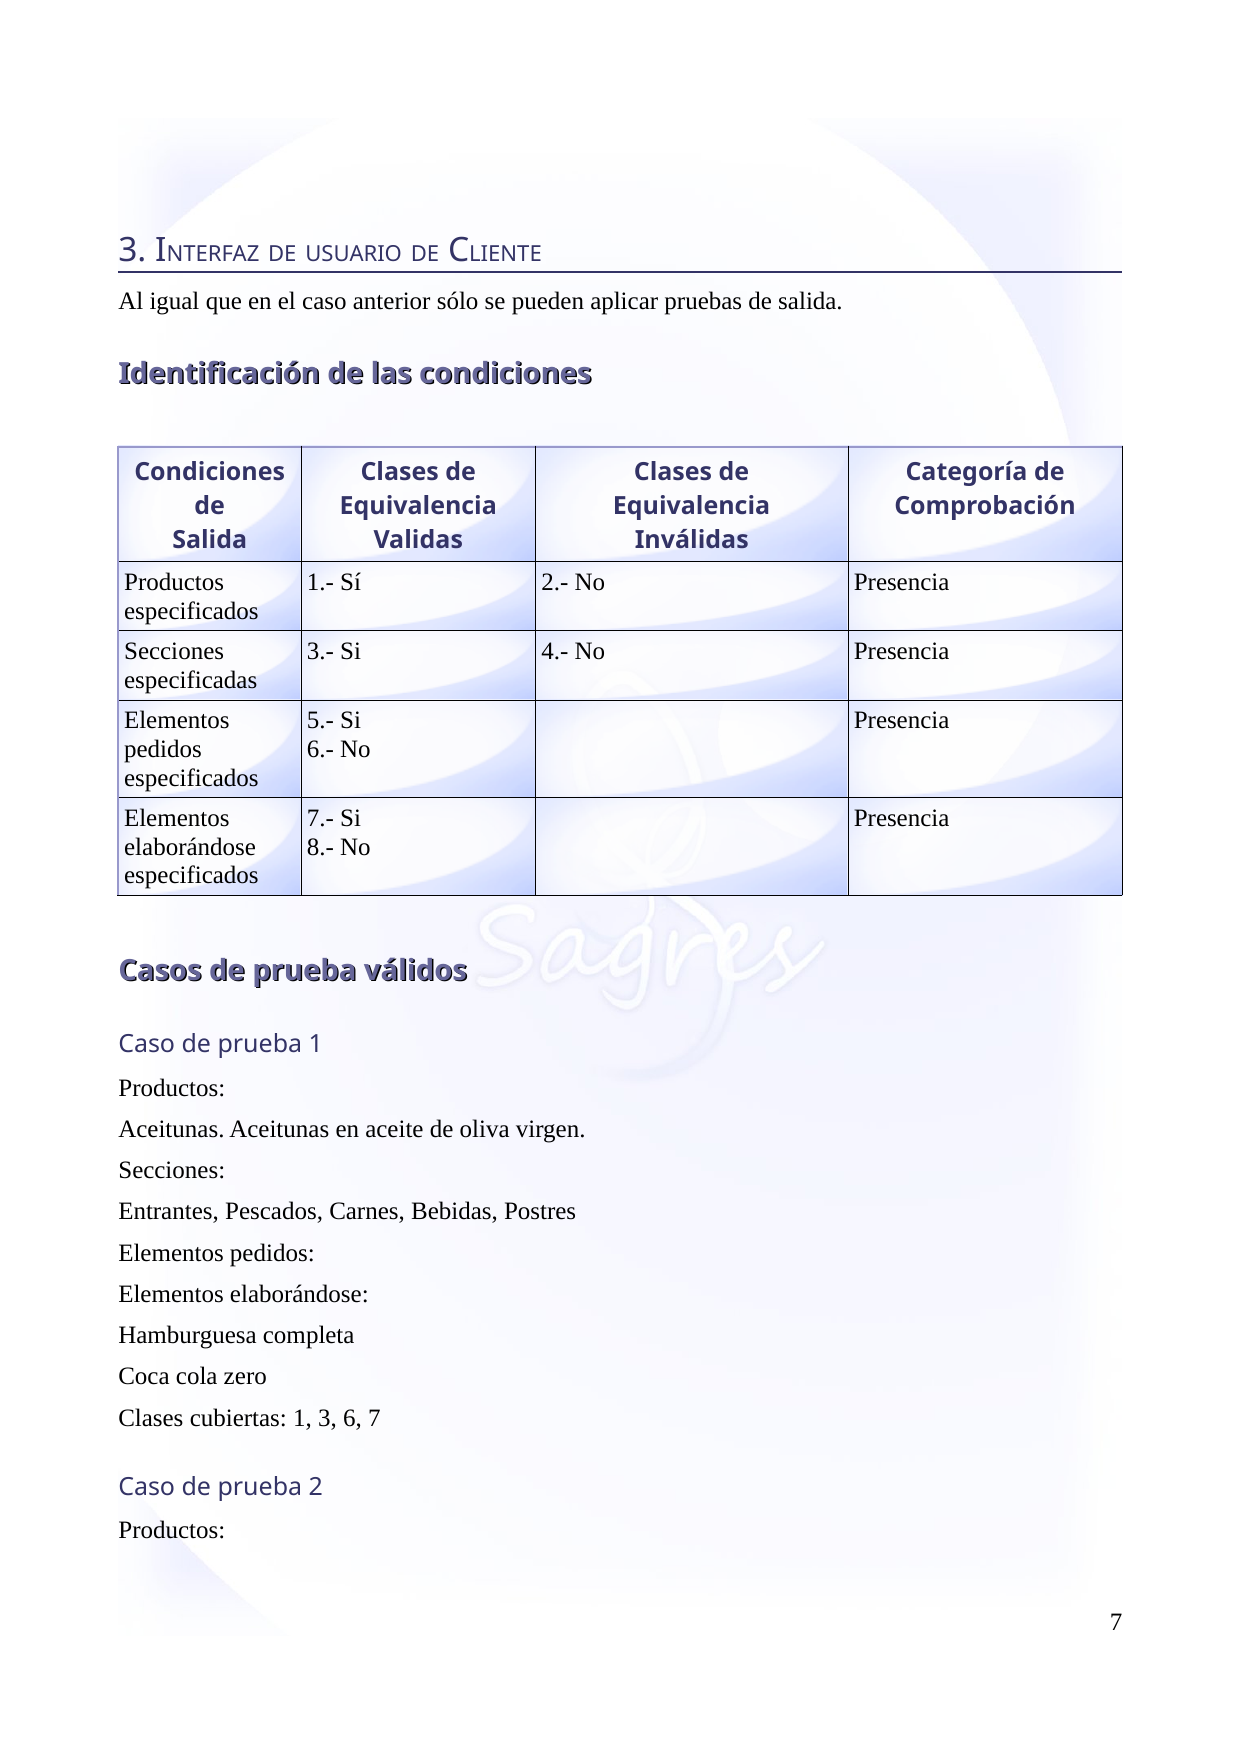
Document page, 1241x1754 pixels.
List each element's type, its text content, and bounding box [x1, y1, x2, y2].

text Entrantes, Pescados, Carnes, Bebidas, Postres [118, 1196, 1122, 1225]
table_cell 5.- Si 6.- No [302, 701, 535, 797]
table_cell 7.- Si 8.- No [302, 798, 535, 895]
picture [118, 1431, 1122, 1469]
text Clases cubiertas: 1, 3, 6, 7 [118, 1403, 1122, 1431]
subtitle Casos de prueba válidos [118, 949, 1122, 989]
picture [118, 1143, 1122, 1155]
table_header Clases de Equivalencia Validas [302, 448, 535, 561]
text Hamburguesa completa [118, 1320, 1122, 1349]
table_cell Productos especificados [119, 562, 301, 630]
picture [118, 1349, 1122, 1361]
picture [118, 1503, 1122, 1516]
table_cell Presencia [849, 562, 1122, 630]
table_cell Presencia [849, 701, 1122, 797]
text Aceitunas. Aceitunas en aceite de oliva virgen. [118, 1114, 1122, 1143]
table_cell 2.- No [536, 562, 848, 630]
table_header Condiciones de Salida [119, 448, 301, 561]
table_cell Secciones especificadas [119, 631, 301, 699]
subtitle Caso de prueba 1 [118, 1026, 1122, 1060]
subtitle Caso de prueba 2 [118, 1469, 1122, 1503]
picture [118, 1225, 1122, 1238]
text Coca cola zero [118, 1361, 1122, 1390]
table_cell Presencia [849, 631, 1122, 699]
table_cell Elementos elaborándose especificados [119, 798, 301, 895]
table_cell Presencia [849, 798, 1122, 895]
picture [118, 273, 1122, 286]
subtitle Identificación de las condiciones [118, 352, 1122, 392]
text Elementos pedidos: [118, 1238, 1122, 1266]
picture [118, 392, 1122, 446]
picture [118, 1060, 1122, 1073]
text Secciones: [118, 1155, 1122, 1184]
picture [118, 896, 1122, 949]
table_cell Elementos pedidos especificados [119, 701, 301, 797]
table_cell [536, 701, 848, 797]
text Productos: [118, 1073, 1122, 1101]
picture [118, 989, 1122, 1026]
text Al igual que en el caso anterior sólo se pueden aplicar pruebas de salida. [118, 286, 1122, 315]
picture [118, 315, 1122, 352]
subtitle 3. Interfaz de usuario de Cliente [118, 226, 1122, 271]
table_header Clases de Equivalencia Inválidas [536, 448, 848, 561]
table_cell 1.- Sí [302, 562, 535, 630]
table_cell 4.- No [536, 631, 848, 699]
text Productos: [118, 1516, 1122, 1544]
picture [118, 118, 1122, 226]
picture [118, 1266, 1122, 1279]
picture [118, 1390, 1122, 1403]
picture [118, 1101, 1122, 1114]
table_header Categoría de Comprobación [849, 448, 1122, 561]
table_cell 3.- Si [302, 631, 535, 699]
picture [118, 1308, 1122, 1320]
picture [118, 1184, 1122, 1196]
picture [118, 1544, 1122, 1636]
table_cell [536, 798, 848, 895]
text Elementos elaborándose: [118, 1279, 1122, 1308]
